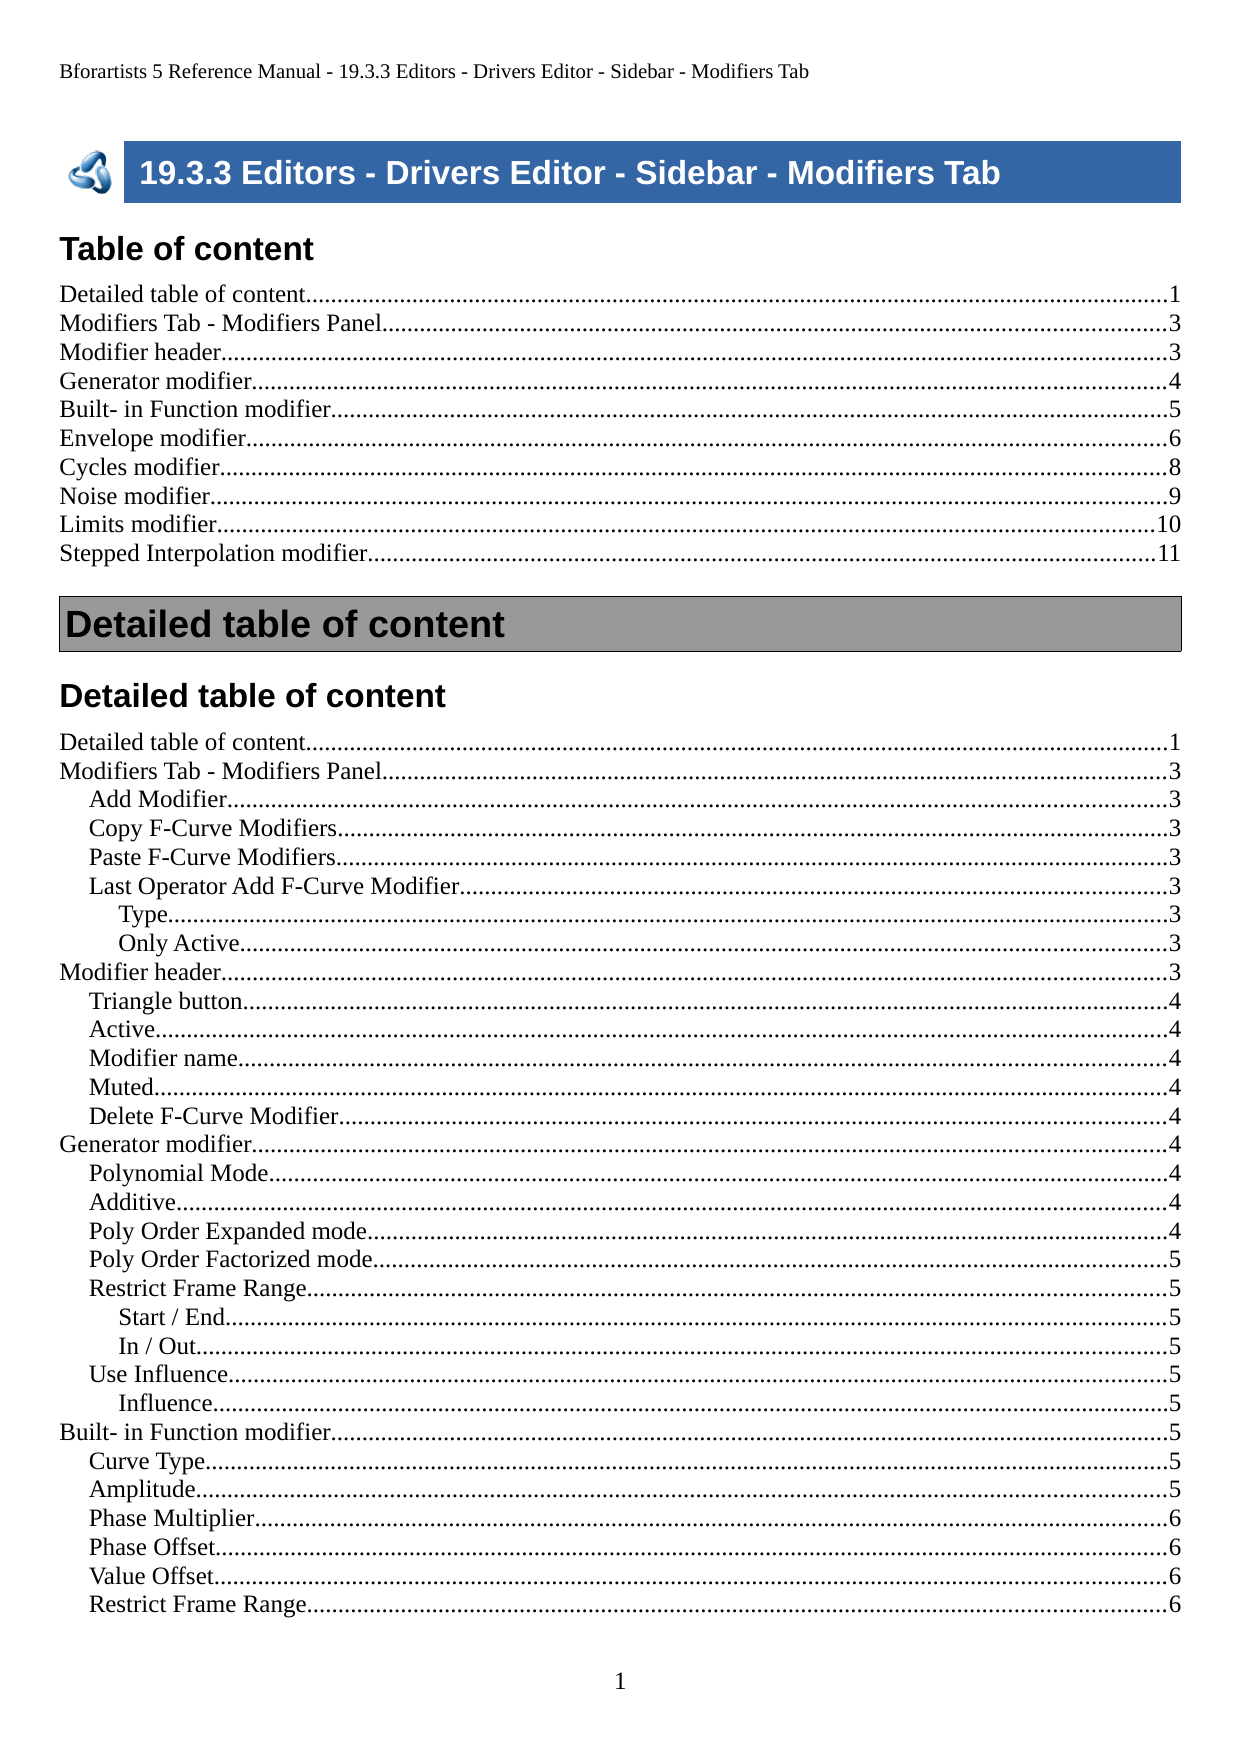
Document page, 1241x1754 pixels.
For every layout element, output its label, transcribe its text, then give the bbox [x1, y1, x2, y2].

table_header Detailed table of content [60, 597, 1181, 651]
text Stepped Interpolation modifier 11 [59, 538, 1181, 567]
text Built- in Function modifier 5 [59, 1417, 1181, 1446]
text Envelope modifier 6 [59, 423, 1181, 452]
text Active 4 [88, 1014, 1181, 1043]
table_header [59, 141, 124, 203]
text Generator modifier 4 [59, 366, 1181, 394]
subtitle Table of content [59, 228, 1181, 267]
text Modifier name 4 [88, 1043, 1181, 1072]
text Last Operator Add F-Curve Modifier 3 [88, 871, 1181, 899]
text Modifiers Tab - Modifiers Panel 3 [59, 756, 1181, 784]
text Phase Multiplier 6 [88, 1503, 1181, 1532]
subtitle Detailed table of content [59, 676, 1181, 714]
text Detailed table of content 1 [59, 727, 1181, 756]
text Generator modifier 4 [59, 1129, 1181, 1158]
text Only Active 3 [118, 928, 1181, 957]
text Restrict Frame Range 6 [88, 1589, 1181, 1618]
table_header 19.3.3 Editors - Drivers Editor - Sidebar - Modifiers Tab [124, 141, 1181, 203]
text Value Offset 6 [88, 1561, 1181, 1589]
text Muted 4 [88, 1072, 1181, 1101]
text Limits modifier 10 [59, 509, 1181, 538]
text Type 3 [118, 899, 1181, 928]
text Poly Order Expanded mode 4 [88, 1216, 1181, 1244]
text Built- in Function modifier 5 [59, 394, 1181, 423]
text Start / End 5 [118, 1302, 1181, 1331]
text Modifier header 3 [59, 957, 1181, 986]
text Triangle button 4 [88, 986, 1181, 1014]
text Paste F-Curve Modifiers 3 [88, 842, 1181, 871]
text Add Modifier 3 [88, 784, 1181, 813]
text Modifier header 3 [59, 337, 1181, 366]
text Modifiers Tab - Modifiers Panel 3 [59, 308, 1181, 337]
text Amplitude 5 [88, 1474, 1181, 1503]
text Delete F-Curve Modifier 4 [88, 1101, 1181, 1129]
text Poly Order Factorized mode 5 [88, 1244, 1181, 1273]
text Influence 5 [118, 1388, 1181, 1417]
text Phase Offset 6 [88, 1532, 1181, 1561]
text Curve Type 5 [88, 1446, 1181, 1474]
text Copy F-Curve Modifiers 3 [88, 813, 1181, 842]
text In / Out 5 [118, 1331, 1181, 1359]
picture [65, 147, 114, 197]
text Restrict Frame Range 5 [88, 1273, 1181, 1302]
text Detailed table of content 1 [59, 279, 1181, 308]
text Cycles modifier 8 [59, 452, 1181, 481]
text Use Influence 5 [88, 1359, 1181, 1388]
text Noise modifier 9 [59, 481, 1181, 509]
text Polynomial Mode 4 [88, 1158, 1181, 1187]
text Additive 4 [88, 1187, 1181, 1216]
